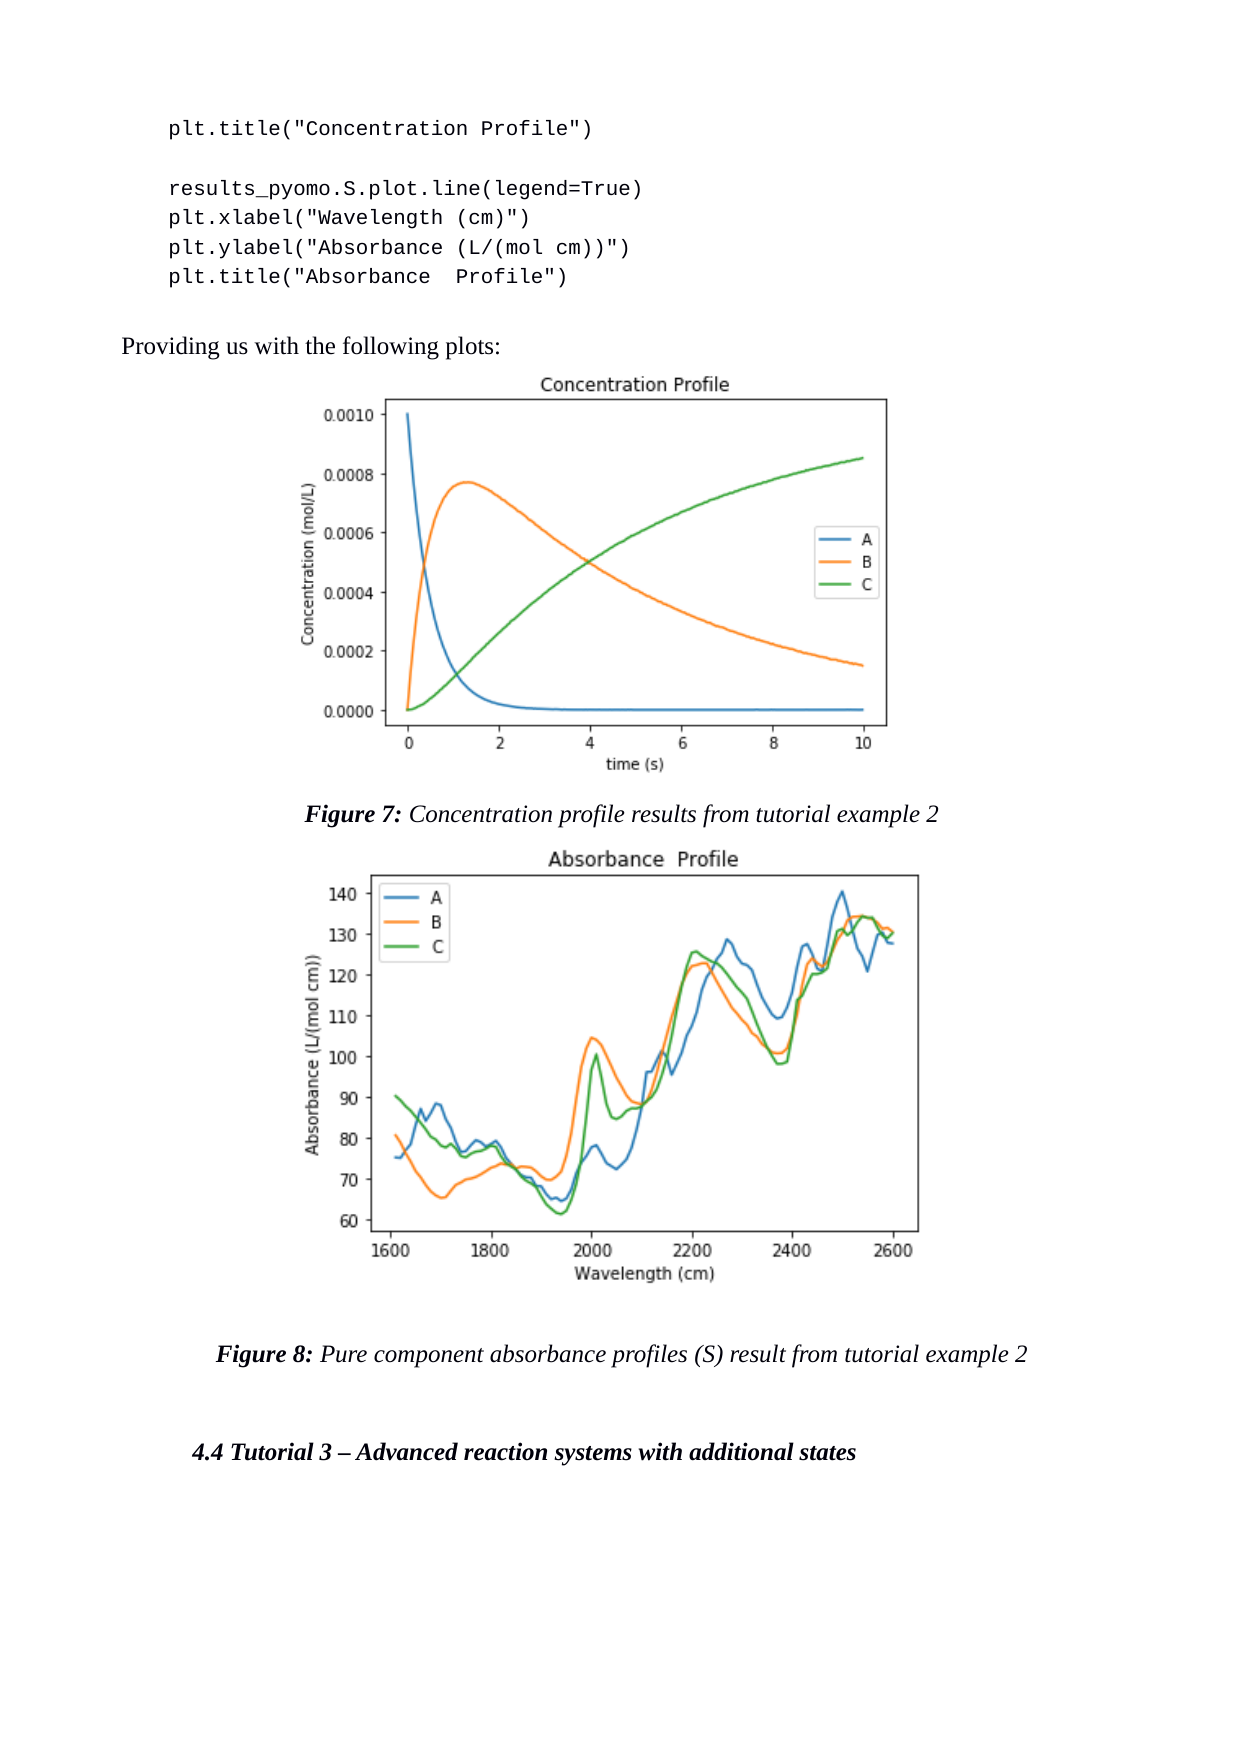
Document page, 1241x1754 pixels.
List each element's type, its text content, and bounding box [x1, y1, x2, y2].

picture [294, 840, 934, 1293]
picture [291, 367, 901, 782]
text Figure 7: Concentration profile results from tutorial example 2 [121, 799, 1122, 828]
text plt.ylabel("Absorbance (L/(mol cm))") [118, 237, 1116, 261]
text plt.xlabel("Wavelength (cm)") [118, 207, 1116, 231]
text Figure 8: Pure component absorbance profiles (S) result from tutorial example 2 [121, 1339, 1122, 1368]
text plt.title("Concentration Profile") [118, 118, 1116, 142]
text plt.title("Absorbance Profile") [118, 267, 1116, 290]
text results_pyomo.S.plot.line(legend=True) [118, 177, 1116, 201]
text 4.4 Tutorial 3 – Advanced reaction systems with additional states [121, 1437, 1122, 1466]
text Providing us with the following plots: [121, 331, 1119, 360]
